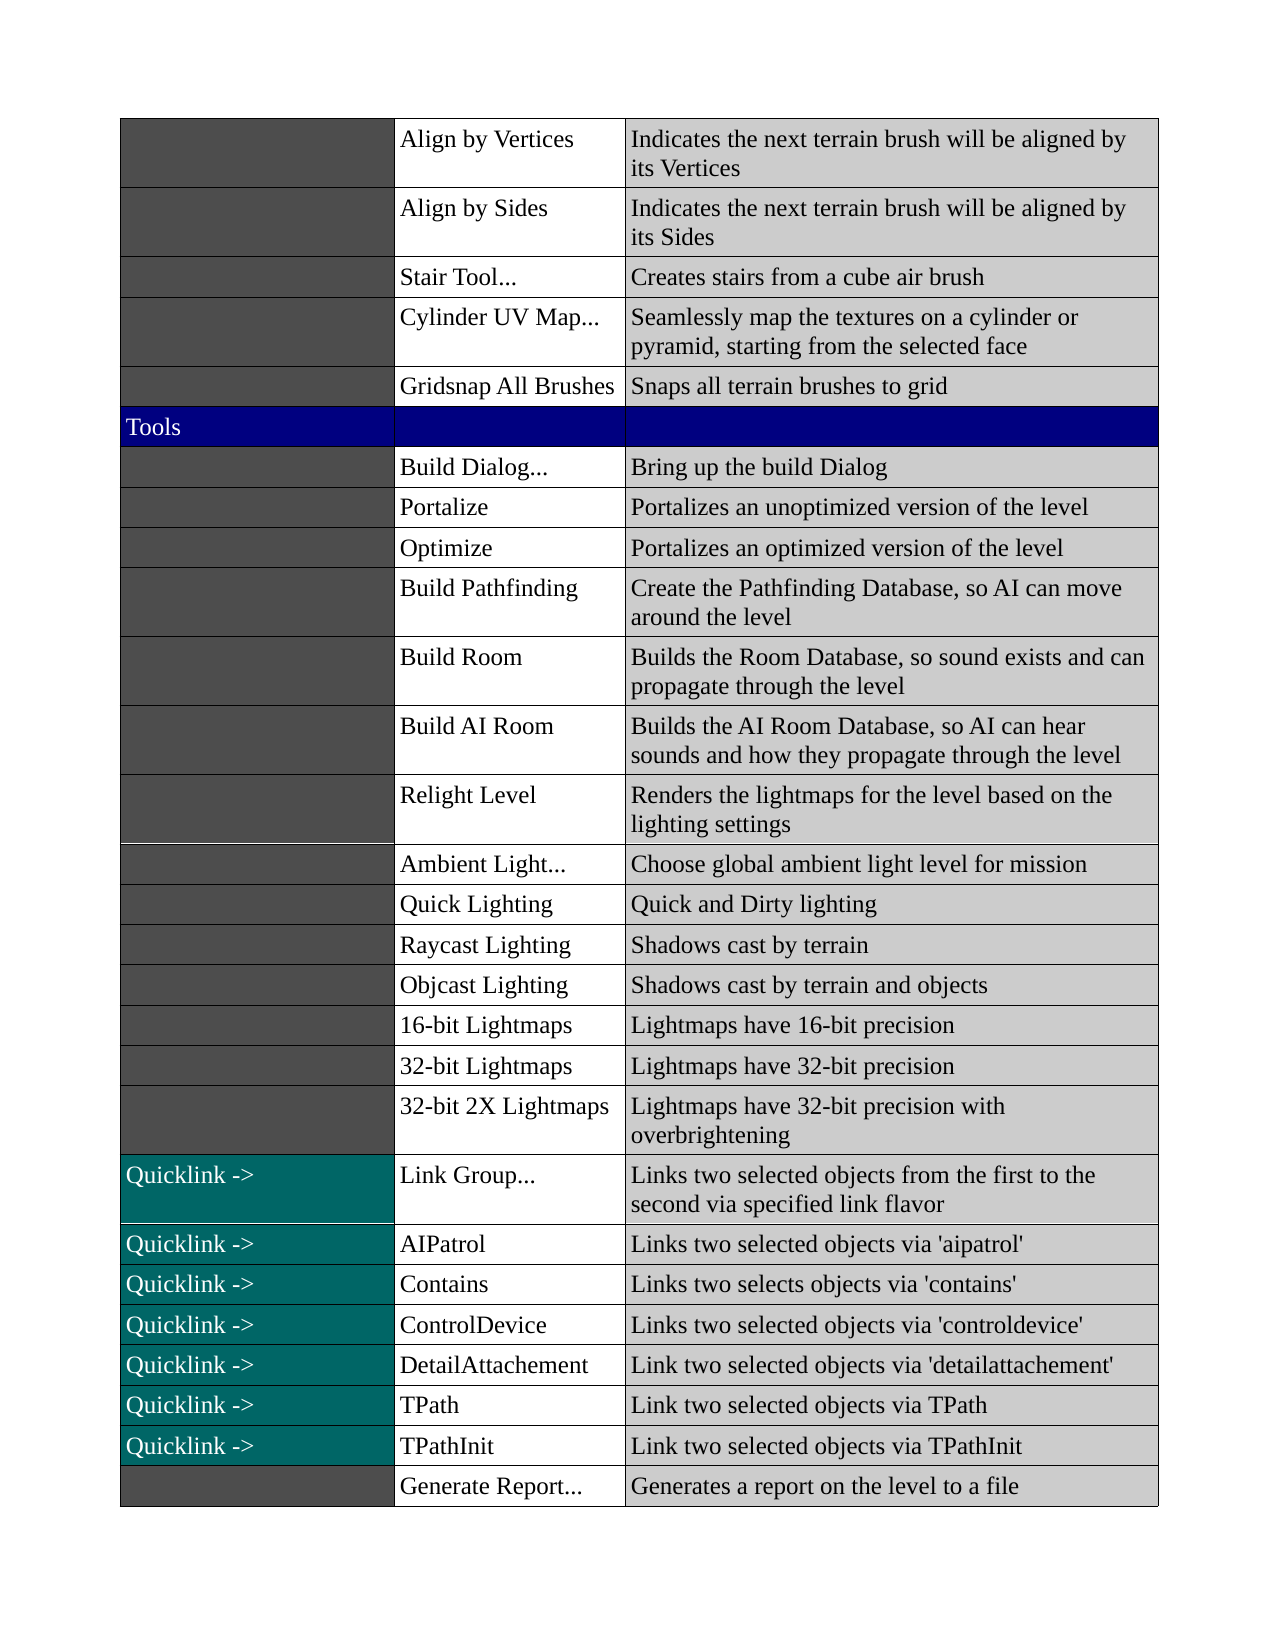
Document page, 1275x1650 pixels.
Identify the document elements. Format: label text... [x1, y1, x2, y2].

table_cell [121, 1046, 394, 1085]
table_cell Build Room [395, 637, 625, 705]
table_cell Indicates the next terrain brush will be aligned by its Sides [626, 188, 1158, 256]
table_cell [121, 447, 394, 487]
table_cell Quicklink -> [121, 1155, 394, 1223]
table_cell Relight Level [395, 775, 625, 843]
table_cell [121, 298, 394, 366]
table_cell Lightmaps have 32-bit precision with overbrightening [626, 1086, 1158, 1154]
table_cell Link Group... [395, 1155, 625, 1223]
table_cell Seamlessly map the textures on a cylinder or pyramid, starting from the selected face [626, 298, 1158, 366]
table_cell Portalizes an optimized version of the level [626, 528, 1158, 567]
table_cell Bring up the build Dialog [626, 447, 1158, 487]
table_cell Quicklink -> [121, 1345, 394, 1385]
table_cell [121, 925, 394, 964]
table_cell Quick and Dirty lighting [626, 885, 1158, 924]
table_cell Quicklink -> [121, 1305, 394, 1344]
table_cell [121, 488, 394, 527]
table_cell Build Pathfinding [395, 568, 625, 636]
table_cell Renders the lightmaps for the level based on the lighting settings [626, 775, 1158, 843]
table_cell Stair Tool... [395, 257, 625, 297]
table_cell ControlDevice [395, 1305, 625, 1344]
table_cell [626, 407, 1158, 446]
table_cell Link two selected objects via TPathInit [626, 1426, 1158, 1465]
table_cell Align by Vertices [395, 119, 625, 187]
table_cell [121, 637, 394, 705]
table_cell DetailAttachement [395, 1345, 625, 1385]
table_cell Cylinder UV Map... [395, 298, 625, 366]
table_cell 32-bit 2X Lightmaps [395, 1086, 625, 1154]
table_cell Creates stairs from a cube air brush [626, 257, 1158, 297]
table_cell Optimize [395, 528, 625, 567]
table_cell [121, 367, 394, 406]
table_cell Gridsnap All Brushes [395, 367, 625, 406]
table_cell [121, 188, 394, 256]
table_cell Snaps all terrain brushes to grid [626, 367, 1158, 406]
table_cell 16-bit Lightmaps [395, 1006, 625, 1045]
table_cell Links two selected objects from the first to the second via specified link flavor [626, 1155, 1158, 1223]
table_cell Link two selected objects via 'detailattachement' [626, 1345, 1158, 1385]
table_cell [121, 845, 394, 884]
table_cell Create the Pathfinding Database, so AI can move around the level [626, 568, 1158, 636]
table_cell AIPatrol [395, 1225, 625, 1264]
table_cell [121, 257, 394, 297]
table_cell Shadows cast by terrain [626, 925, 1158, 964]
table_cell Objcast Lighting [395, 965, 625, 1005]
table_cell [121, 706, 394, 774]
table_cell TPathInit [395, 1426, 625, 1465]
table_cell [121, 1006, 394, 1045]
table_cell Build Dialog... [395, 447, 625, 487]
table_cell [121, 528, 394, 567]
table_cell Links two selects objects via 'contains' [626, 1265, 1158, 1304]
table_cell [121, 1086, 394, 1154]
table_cell Portalizes an unoptimized version of the level [626, 488, 1158, 527]
table_cell TPath [395, 1386, 625, 1425]
table_cell Quick Lighting [395, 885, 625, 924]
table_cell [121, 1466, 394, 1506]
table_cell [121, 568, 394, 636]
table_cell [121, 885, 394, 924]
table_cell Links two selected objects via 'aipatrol' [626, 1225, 1158, 1264]
table_cell Quicklink -> [121, 1386, 394, 1425]
table_cell Tools [121, 407, 394, 446]
table_cell Indicates the next terrain brush will be aligned by its Vertices [626, 119, 1158, 187]
table_cell Lightmaps have 16-bit precision [626, 1006, 1158, 1045]
table_cell Quicklink -> [121, 1225, 394, 1264]
table_cell Shadows cast by terrain and objects [626, 965, 1158, 1005]
table_cell Portalize [395, 488, 625, 527]
table_cell Contains [395, 1265, 625, 1304]
table_cell 32-bit Lightmaps [395, 1046, 625, 1085]
table_cell Generates a report on the level to a file [626, 1466, 1158, 1506]
table_cell Builds the Room Database, so sound exists and can propagate through the level [626, 637, 1158, 705]
table_cell Builds the AI Room Database, so AI can hear sounds and how they propagate through the level [626, 706, 1158, 774]
table_cell Lightmaps have 32-bit precision [626, 1046, 1158, 1085]
table_cell Align by Sides [395, 188, 625, 256]
table_cell [395, 407, 625, 446]
table_cell Links two selected objects via 'controldevice' [626, 1305, 1158, 1344]
table_cell Ambient Light... [395, 845, 625, 884]
table_cell Quicklink -> [121, 1265, 394, 1304]
table_cell Build AI Room [395, 706, 625, 774]
table_cell [121, 965, 394, 1005]
table_cell Link two selected objects via TPath [626, 1386, 1158, 1425]
table_cell Raycast Lighting [395, 925, 625, 964]
table_cell Generate Report... [395, 1466, 625, 1506]
table_cell [121, 119, 394, 187]
table_cell [121, 775, 394, 843]
table_cell Quicklink -> [121, 1426, 394, 1465]
table_cell Choose global ambient light level for mission [626, 845, 1158, 884]
